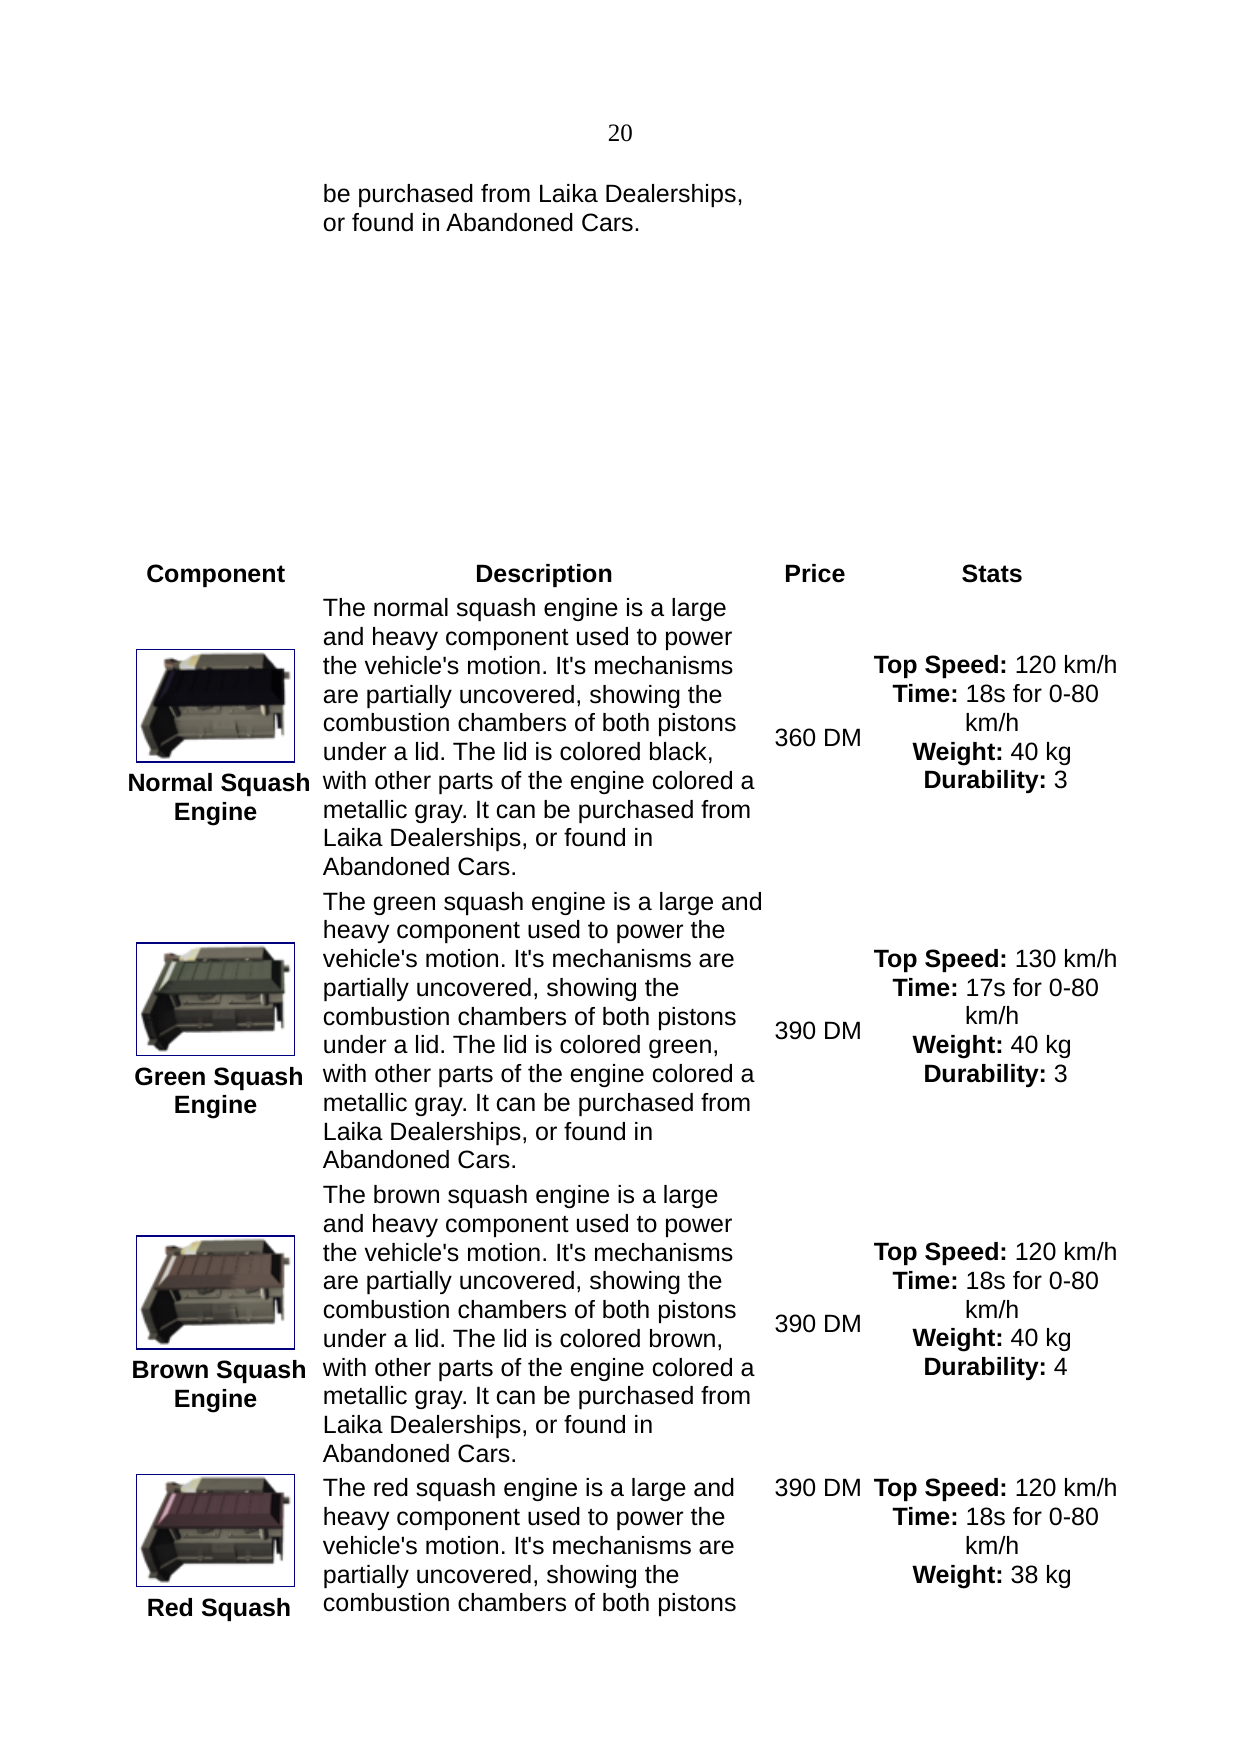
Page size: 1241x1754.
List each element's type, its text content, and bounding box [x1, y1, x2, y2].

picture [137, 1237, 294, 1348]
table_cell The normal squash engine is a large and heavy component used to power the vehicle's motion. It's mechanisms are partially uncovered, showing the combustion chambers of both pistons under a lid. The lid is colored black, with other parts of the engine colored a metallic gray. It can be purchased from Laika Dealerships, or found in Abandoned Cars. [320, 591, 768, 884]
table_cell Top Speed: 120 km/h Time: 18s for 0-80 km/h Weight: 40 kg Durability: 3 [868, 591, 1123, 884]
table_cell Green Squash Engine [118, 884, 320, 1177]
table_cell 360 DM [768, 591, 868, 884]
table_cell 390 DM [768, 1471, 868, 1624]
picture [137, 944, 294, 1055]
table_header Description [320, 556, 768, 591]
table_cell Top Speed: 120 km/h Time: 18s for 0-80 km/h Weight: 40 kg Durability: 4 [868, 1177, 1123, 1471]
table_cell Normal Squash Engine [118, 591, 320, 884]
table_header Component [118, 556, 320, 591]
table_cell [868, 176, 1123, 240]
table_cell [118, 176, 320, 240]
picture [137, 1475, 294, 1586]
table_cell [768, 176, 868, 240]
table_cell 390 DM [768, 1177, 868, 1471]
table_header Stats [868, 556, 1123, 591]
table_cell The green squash engine is a large and heavy component used to power the vehicle's motion. It's mechanisms are partially uncovered, showing the combustion chambers of both pistons under a lid. The lid is colored green, with other parts of the engine colored a metallic gray. It can be purchased from Laika Dealerships, or found in Abandoned Cars. [320, 884, 768, 1177]
table_cell Top Speed: 120 km/h Time: 18s for 0-80 km/h Weight: 38 kg [868, 1471, 1123, 1624]
picture [137, 650, 294, 761]
table_cell Red Squash [118, 1471, 320, 1624]
table_cell 390 DM [768, 884, 868, 1177]
table_header Price [768, 556, 868, 591]
table_cell be purchased from Laika Dealerships, or found in Abandoned Cars. [320, 176, 768, 240]
table_cell The red squash engine is a large and heavy component used to power the vehicle's motion. It's mechanisms are partially uncovered, showing the combustion chambers of both pistons [320, 1471, 768, 1624]
table_cell The brown squash engine is a large and heavy component used to power the vehicle's motion. It's mechanisms are partially uncovered, showing the combustion chambers of both pistons under a lid. The lid is colored brown, with other parts of the engine colored a metallic gray. It can be purchased from Laika Dealerships, or found in Abandoned Cars. [320, 1177, 768, 1471]
table_cell Top Speed: 130 km/h Time: 17s for 0-80 km/h Weight: 40 kg Durability: 3 [868, 884, 1123, 1177]
table_cell Brown Squash Engine [118, 1177, 320, 1471]
